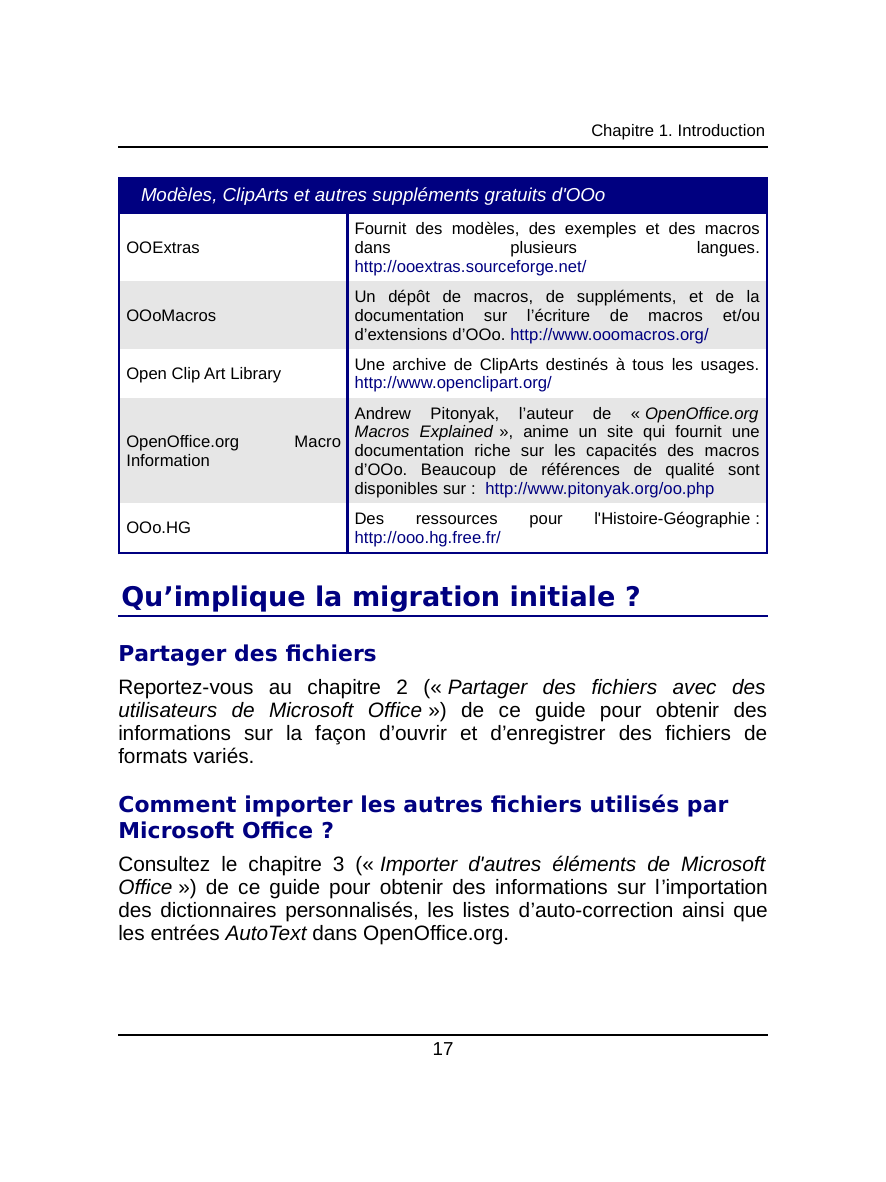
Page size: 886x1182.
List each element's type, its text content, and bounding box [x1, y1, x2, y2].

subtitle Qu’implique la migration initiale ? [118, 578, 768, 615]
table_cell OOoMacros [120, 281, 346, 349]
text Consultez le chapitre 3 (« Importer d'autres éléments de Microsoft Office ») de ce guide pour obtenir des informations sur l’importation des dictionnaires personnalisés, les listes d’auto-correction ainsi que les entrées AutoText dans OpenOffice.org. [118, 852, 768, 945]
table_cell OpenOffice.org Macro Information [120, 398, 346, 503]
table_cell Open Clip Art Library [120, 349, 346, 398]
table_cell OOo.HG [120, 503, 346, 552]
text Reportez-vous au chapitre 2 (« Partager des fichiers avec des utilisateurs de Microsoft Office ») de ce guide pour obtenir des informations sur la façon d’ouvrir et d’enregistrer des fichiers de formats variés. [118, 675, 768, 768]
subtitle Comment importer les autres fichiers utilisés par Microsoft Office ? [118, 792, 768, 843]
table_cell Andrew Pitonyak, l’auteur de « OpenOffice.org Macros Explained », anime un site qui fournit une documentation riche sur les capacités des macros d’OOo. Beaucoup de références de qualité sont disponibles sur : http://www.pitonyak.org/oo.php [349, 398, 766, 503]
table_cell Fournit des modèles, des exemples et des macros dans plusieurs langues. http://ooextras.sourceforge.net/ [349, 214, 766, 281]
table_cell Des ressources pour l'Histoire-Géographie : http://ooo.hg.free.fr/ [349, 503, 766, 552]
table_cell Une archive de ClipArts destinés à tous les usages. http://www.openclipart.org/ [349, 349, 766, 398]
subtitle Partager des fichiers [118, 641, 768, 667]
table_cell OOExtras [120, 214, 346, 281]
table_cell Un dépôt de macros, de suppléments, et de la documentation sur l’écriture de macros et/ou d’extensions d’OOo. http://www.ooomacros.org/ [349, 281, 766, 349]
table_header Modèles, ClipArts et autres suppléments gratuits d'OOo [120, 179, 766, 212]
